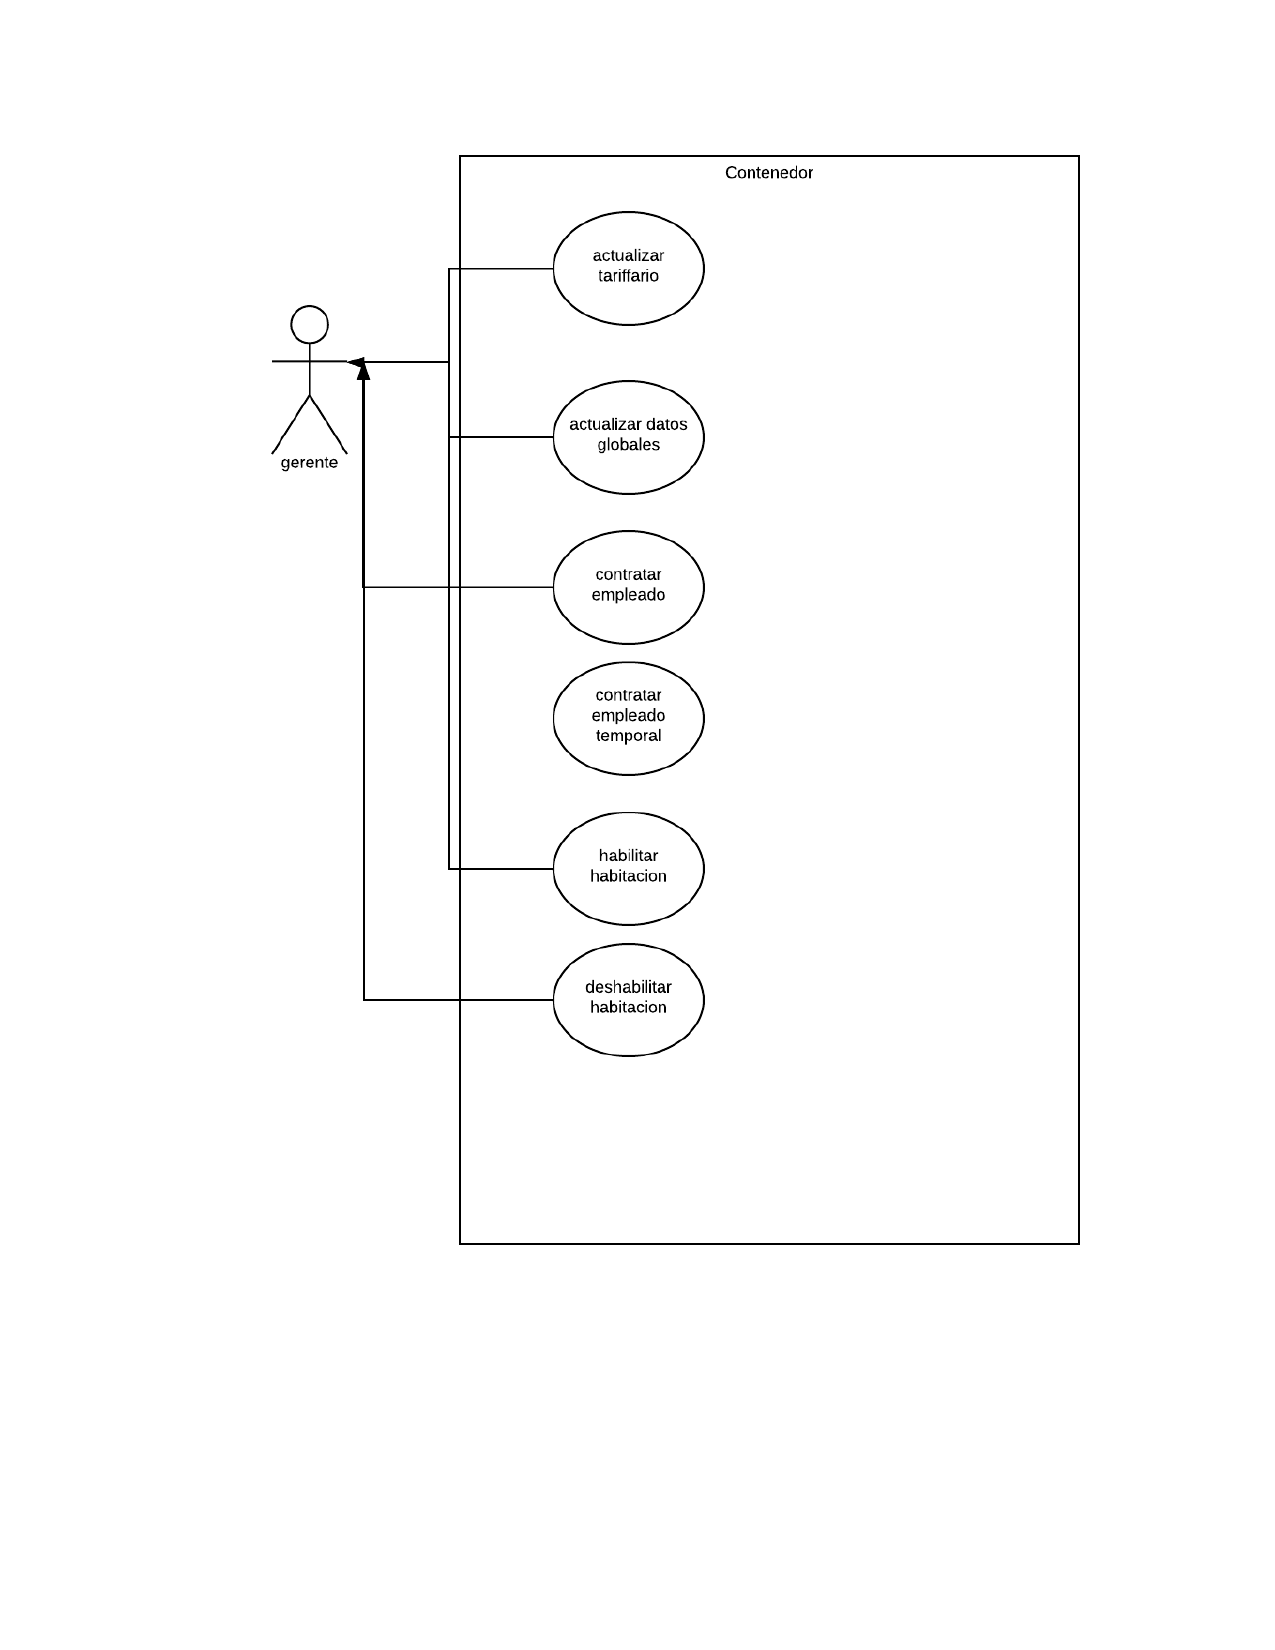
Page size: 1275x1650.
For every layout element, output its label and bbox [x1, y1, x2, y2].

picture [159, 118, 1116, 1281]
